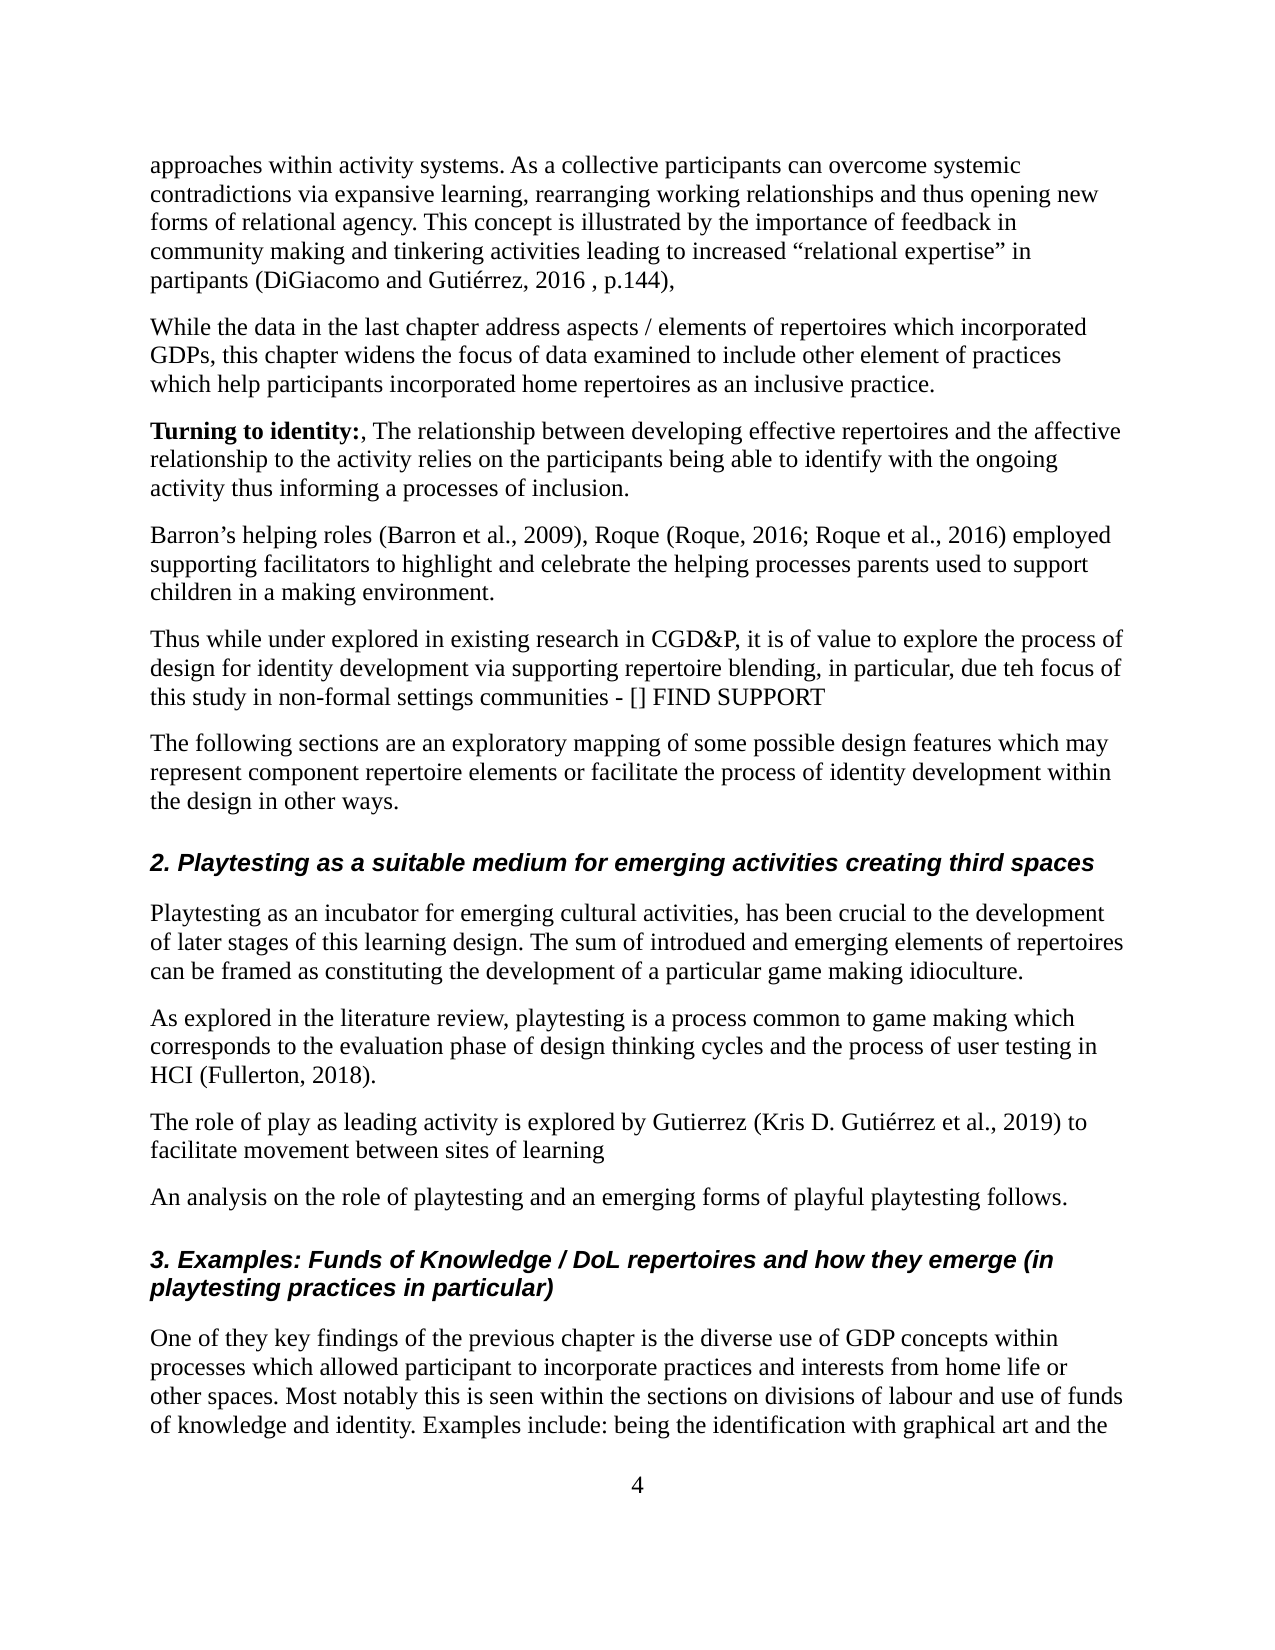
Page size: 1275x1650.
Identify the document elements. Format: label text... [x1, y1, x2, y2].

text Playtesting as an incubator for emerging cultural activities, has been crucial to the development of later stages of this learning design. The sum of introdued and emerging elements of repertoires can be framed as constituting the development of a particular game making idioculture. [150, 898, 1125, 985]
text One of they key findings of the previous chapter is the diverse use of GDP concepts within processes which allowed participant to incorporate practices and interests from home life or other spaces. Most notably this is seen within the sections on divisions of labour and use of funds of knowledge and identity. Examples include: being the identification with graphical art and the [150, 1323, 1125, 1438]
text While the data in the last chapter address aspects / elements of repertoires which incorporated GDPs, this chapter widens the focus of data examined to include other element of practices which help participants incorporated home repertoires as an inclusive practice. [150, 312, 1125, 398]
text The role of play as leading activity is explored by Gutierrez (Kris D. Gutiérrez et al., 2019) to facilitate movement between sites of learning [150, 1107, 1125, 1164]
text The following sections are an exploratory mapping of some possible design features which may represent component repertoire elements or facilitate the process of identity development within the design in other ways. [150, 728, 1125, 814]
text approaches within activity systems. As a collective participants can overcome systemic contradictions via expansive learning, rearranging working relationships and thus opening new forms of relational agency. This concept is illustrated by the importance of feedback in community making and tinkering activities leading to increased “relational expertise” in partipants (DiGiacomo and Gutiérrez, 2016 , p.144), [150, 150, 1125, 294]
text Turning to identity:, The relationship between developing effective repertoires and the affective relationship to the activity relies on the participants being able to identify with the ongoing activity thus informing a processes of inclusion. [150, 416, 1125, 502]
subtitle 3. Examples: Funds of Knowledge / DoL repertoires and how they emerge (in playtesting practices in particular) [150, 1245, 1125, 1302]
text As explored in the literature review, playtesting is a process common to game making which corresponds to the evaluation phase of design thinking cycles and the process of user testing in HCI (Fullerton, 2018). [150, 1003, 1125, 1089]
text Thus while under explored in existing research in CGD&P, it is of value to explore the process of design for identity development via supporting repertoire blending, in particular, due teh focus of this study in non-formal settings communities - [] FIND SUPPORT [150, 624, 1125, 710]
subtitle 2. Playtesting as a suitable medium for emerging activities creating third spaces [150, 848, 1125, 877]
text Barron’s helping roles (Barron et al., 2009), Roque (Roque, 2016; Roque et al., 2016) employed supporting facilitators to highlight and celebrate the helping processes parents used to support children in a making environment. [150, 520, 1125, 606]
text An analysis on the role of playtesting and an emerging forms of playful playtesting follows. [150, 1182, 1125, 1211]
